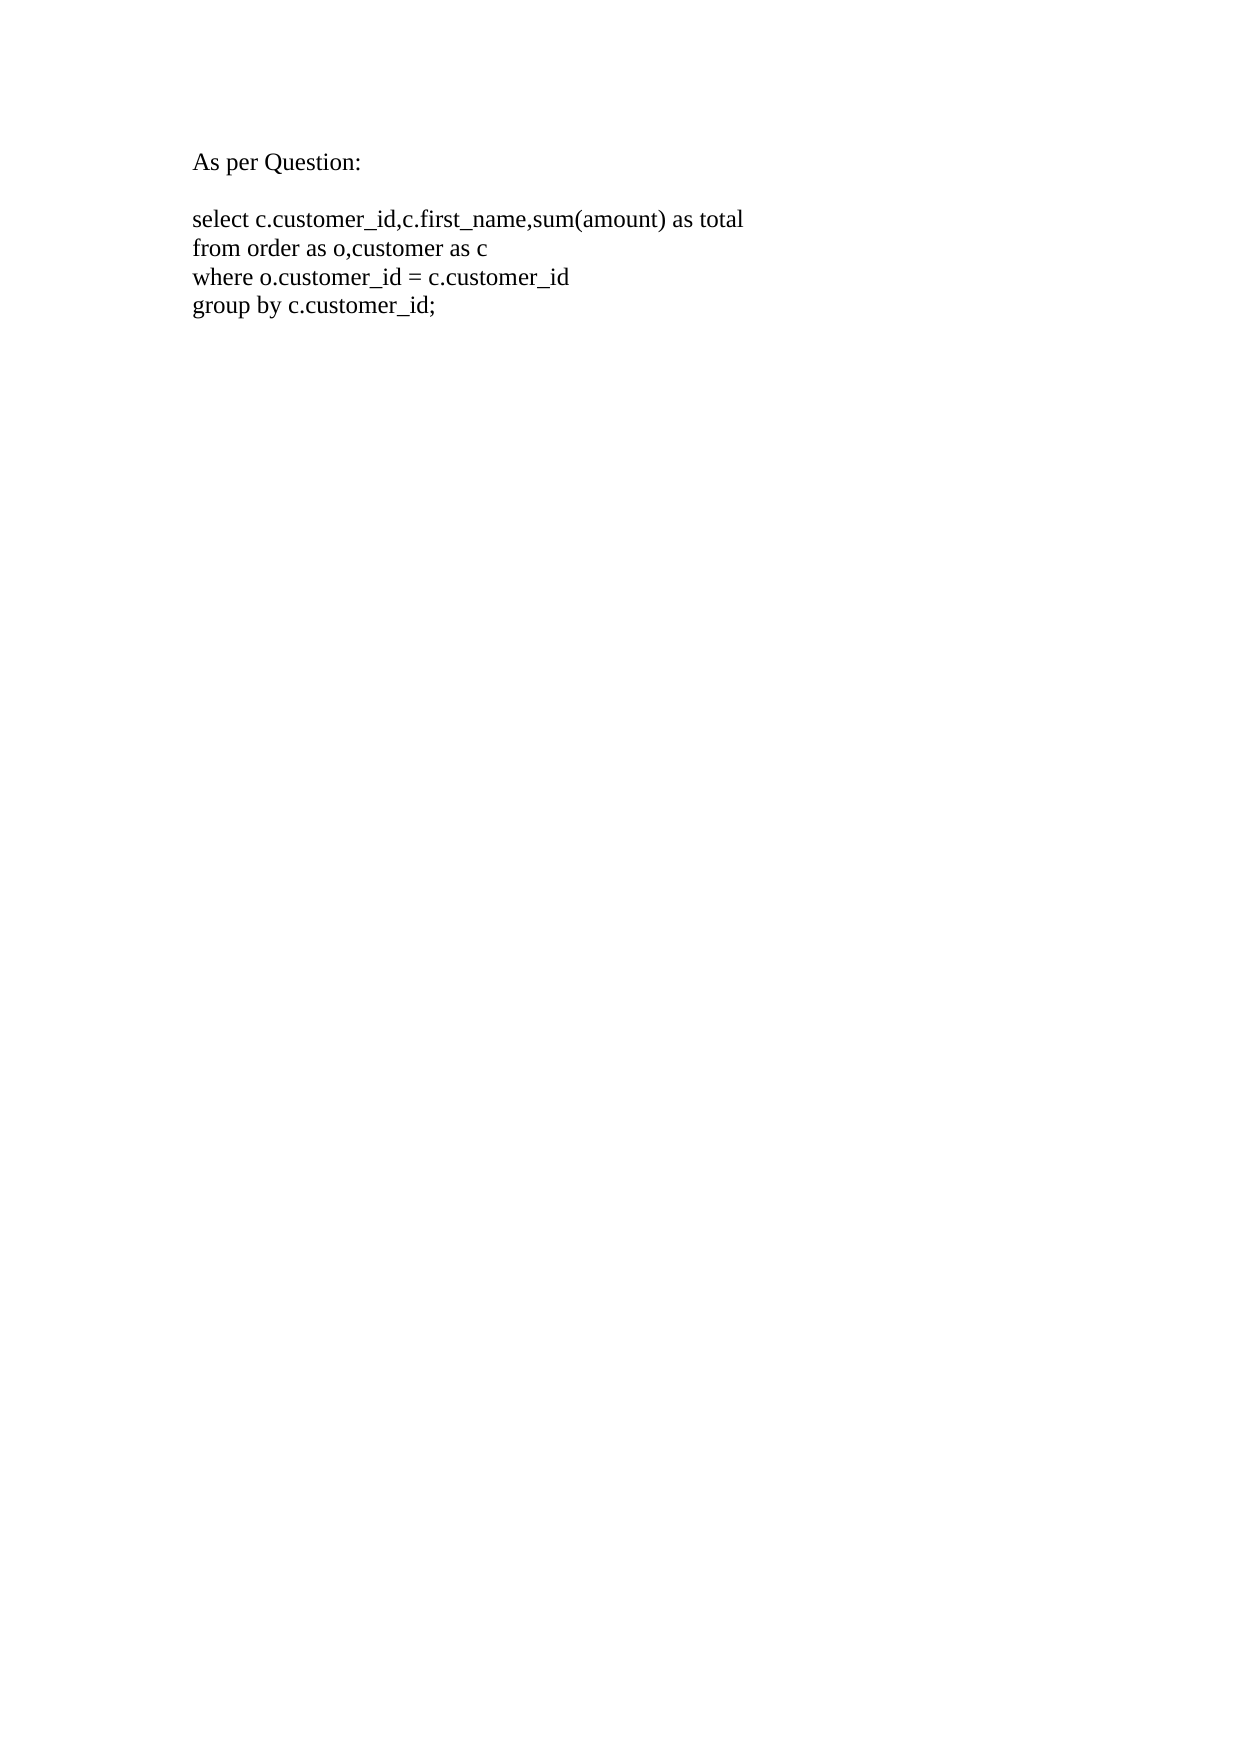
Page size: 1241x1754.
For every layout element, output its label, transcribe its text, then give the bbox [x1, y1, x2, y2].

text group by c.customer_id; [118, 291, 1122, 319]
text where o.customer_id = c.customer_id [118, 262, 1122, 291]
text As per Question: [118, 147, 1122, 176]
text select c.customer_id,c.first_name,sum(amount) as total [118, 204, 1122, 233]
text from order as o,customer as c [118, 233, 1122, 262]
